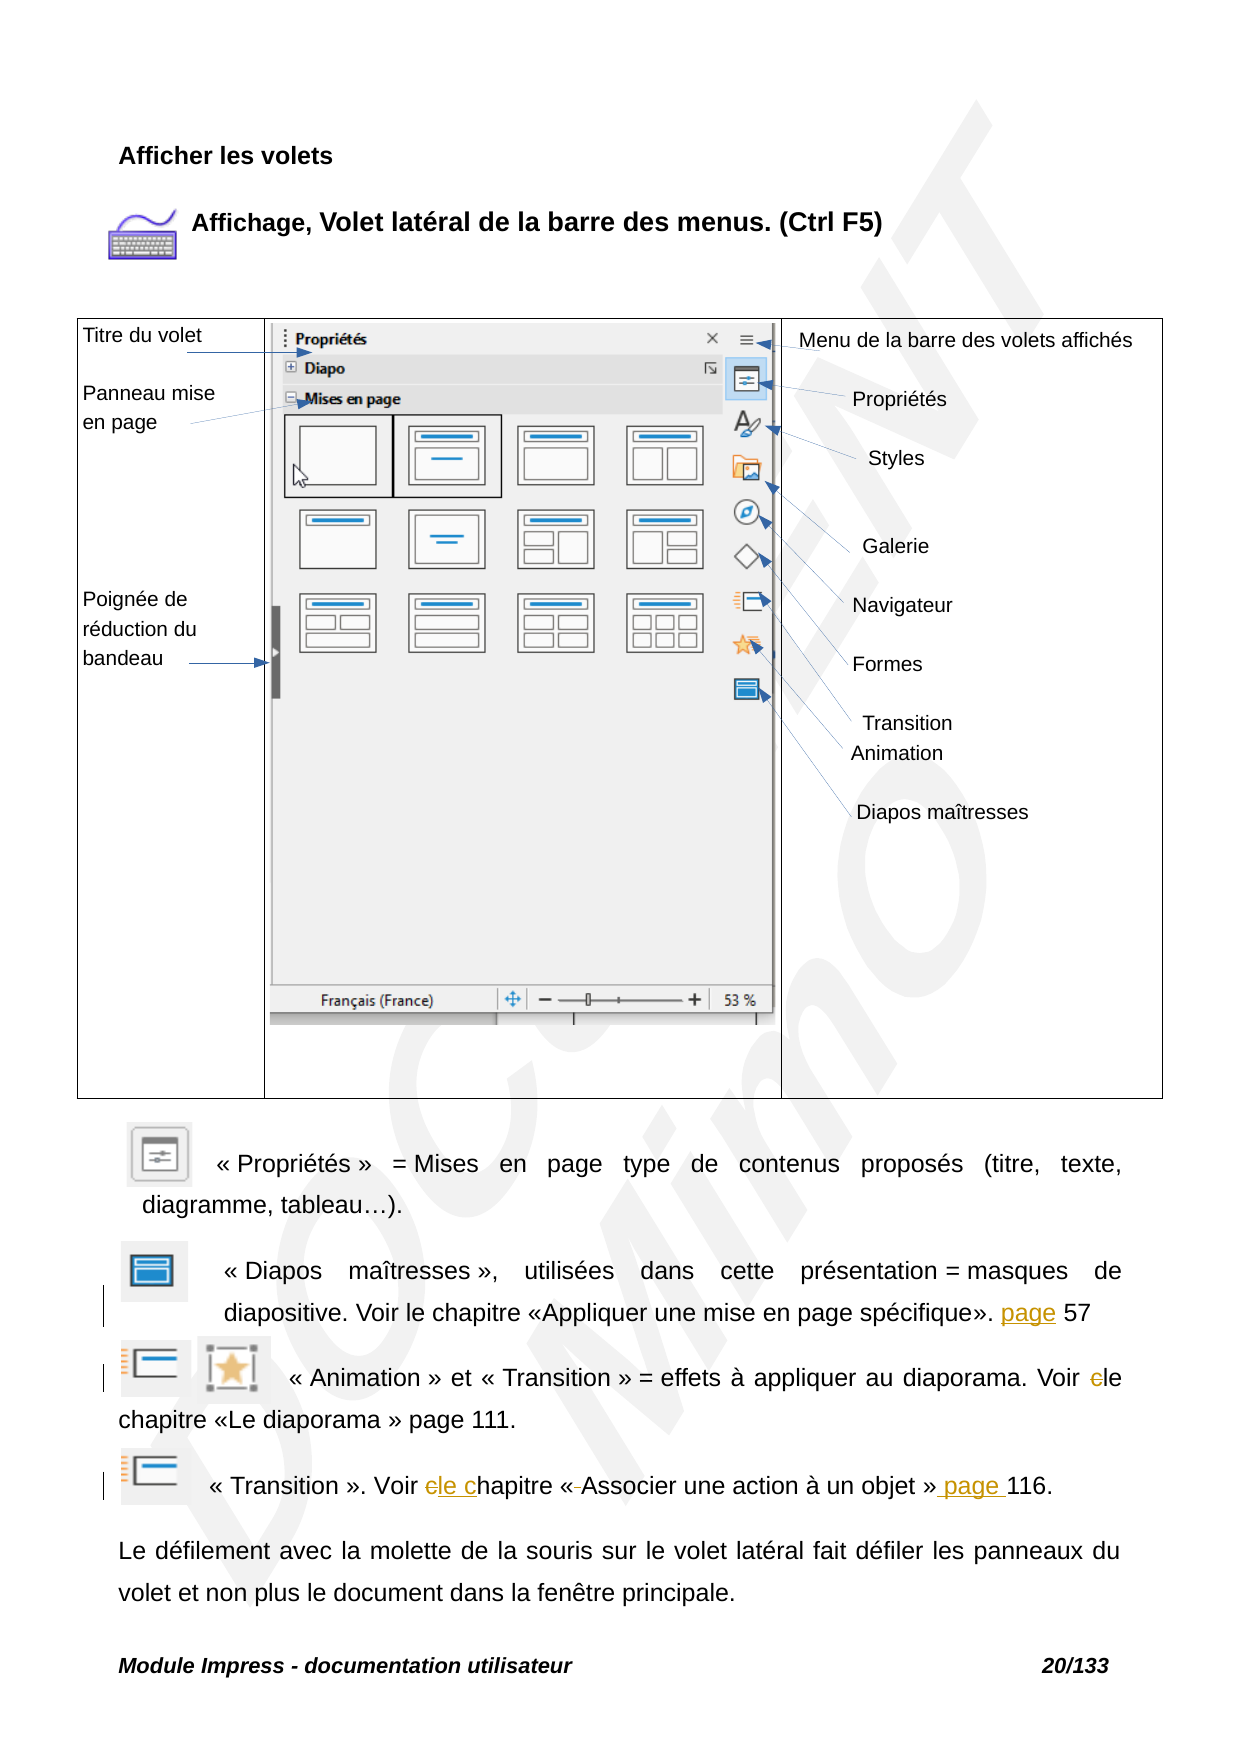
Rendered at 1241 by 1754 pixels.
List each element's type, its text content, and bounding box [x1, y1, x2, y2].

picture [121, 1340, 192, 1397]
text Afficher les volets [118, 142, 1122, 169]
picture [197, 1336, 271, 1404]
table_header [776, 346, 781, 386]
table_header [776, 618, 781, 674]
table_header [265, 664, 781, 1098]
table_header [776, 492, 781, 537]
picture [269, 323, 776, 1025]
list « Propriétés » = Mises en page type de contenus proposés (titre, texte, diagramme, tableau…). [118, 1149, 1122, 1219]
table_header [265, 410, 269, 662]
text « Transition ». Voir le chapitre «Associer une action à un objet » page 116. [192, 1472, 1122, 1499]
picture [121, 1448, 192, 1505]
text « Animation » et « Transition » = effets à appliquer au diaporama. Voir le chapitre «Le diaporama » page 111. [118, 1364, 1122, 1434]
picture [126, 1122, 193, 1187]
picture [120, 1241, 189, 1302]
table_header Titre du volet Panneau mise en page Poignée de réduction du bandeau [78, 319, 264, 1098]
table_header [776, 386, 781, 425]
text Affichage, Volet latéral de la barre des menus. (Ctrl F5) [180, 207, 1122, 237]
picture [104, 198, 180, 274]
table_header Menu de la barre des volets affichés Propriétés Styles Galerie Navigateur Formes Transition Animation Diapos maîtresses [782, 319, 1162, 1098]
table_header [776, 535, 781, 579]
list « Diapos maîtresses », utilisées dans cette présentation = masques de diapositive. Voir le chapitre «Appliquer une mise en page spécifique». page 57 [118, 1257, 1122, 1327]
text Le défilement avec la molette de la souris sur le volet latéral fait défiler les panneaux du volet et non plus le document dans la fenêtre principale. [118, 1537, 1122, 1607]
table_header [265, 353, 269, 409]
table_header [776, 432, 781, 493]
table_header [776, 672, 781, 717]
table_header [776, 577, 781, 621]
table_header [265, 319, 781, 352]
